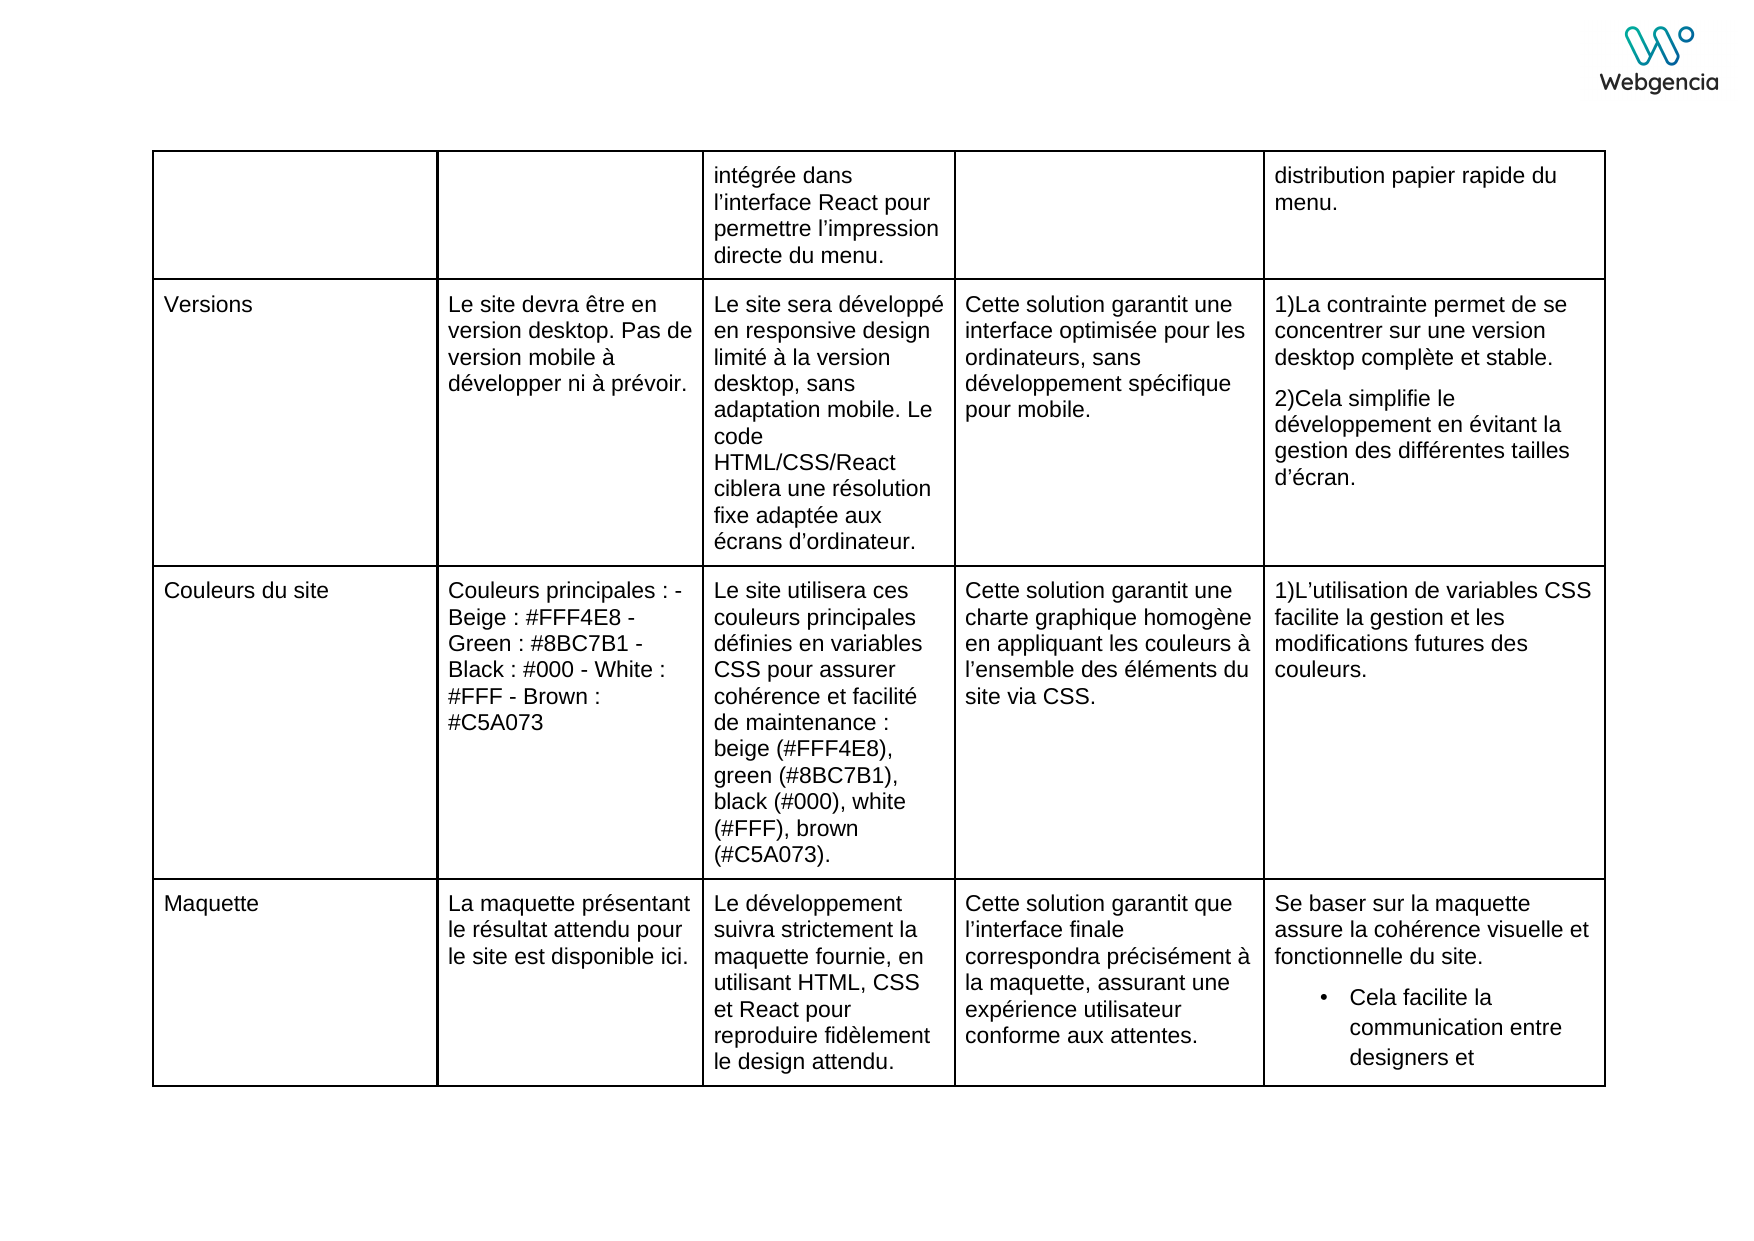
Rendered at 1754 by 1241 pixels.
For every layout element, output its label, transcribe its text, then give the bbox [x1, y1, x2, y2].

table_cell intégrée dans l’interface React pour permettre l’impression directe du menu. [704, 152, 954, 278]
table_cell [154, 152, 436, 278]
table_cell La maquette présentant le résultat attendu pour le site est disponible ici. [439, 880, 702, 1085]
table_cell Cette solution garantit une interface optimisée pour les ordinateurs, sans développement spécifique pour mobile. [956, 280, 1263, 565]
picture [1580, 20, 1739, 101]
table_cell Maquette [154, 880, 436, 1085]
table_cell Cette solution garantit une charte graphique homogène en appliquant les couleurs à l’ensemble des éléments du site via CSS. [956, 567, 1263, 878]
table_cell 1)La contrainte permet de se concentrer sur une version desktop complète et stable. 2)Cela simplifie le développement en évitant la gestion des différentes tailles d’écran. [1265, 280, 1604, 565]
table_cell 1)L’utilisation de variables CSS facilite la gestion et les modifications futures des couleurs. [1265, 567, 1604, 878]
table_cell Couleurs du site [154, 567, 436, 878]
table_cell Cette solution garantit que l’interface finale correspondra précisément à la maquette, assurant une expérience utilisateur conforme aux attentes. [956, 880, 1263, 1085]
table_cell Le développement suivra strictement la maquette fournie, en utilisant HTML, CSS et React pour reproduire fidèlement le design attendu. [704, 880, 954, 1085]
table_cell Couleurs principales : - Beige : #FFF4E8 - Green : #8BC7B1 - Black : #000 - White : #FFF - Brown : #C5A073 [439, 567, 702, 878]
table_cell [439, 152, 702, 278]
table_cell Le site utilisera ces couleurs principales définies en variables CSS pour assurer cohérence et facilité de maintenance : beige (#FFF4E8), green (#8BC7B1), black (#000), white (#FFF), brown (#C5A073). [704, 567, 954, 878]
table_cell Versions [154, 280, 436, 565]
table_cell Le site devra être en version desktop. Pas de version mobile à développer ni à prévoir. [439, 280, 702, 565]
table_cell distribution papier rapide du menu. [1265, 152, 1604, 278]
table_cell [956, 152, 1263, 278]
table_cell Le site sera développé en responsive design limité à la version desktop, sans adaptation mobile. Le code HTML/CSS/React ciblera une résolution fixe adaptée aux écrans d’ordinateur. [704, 280, 954, 565]
table_cell Se baser sur la maquette assure la cohérence visuelle et fonctionnelle du site. Cela facilite la communication entre designers et [1265, 880, 1604, 1085]
